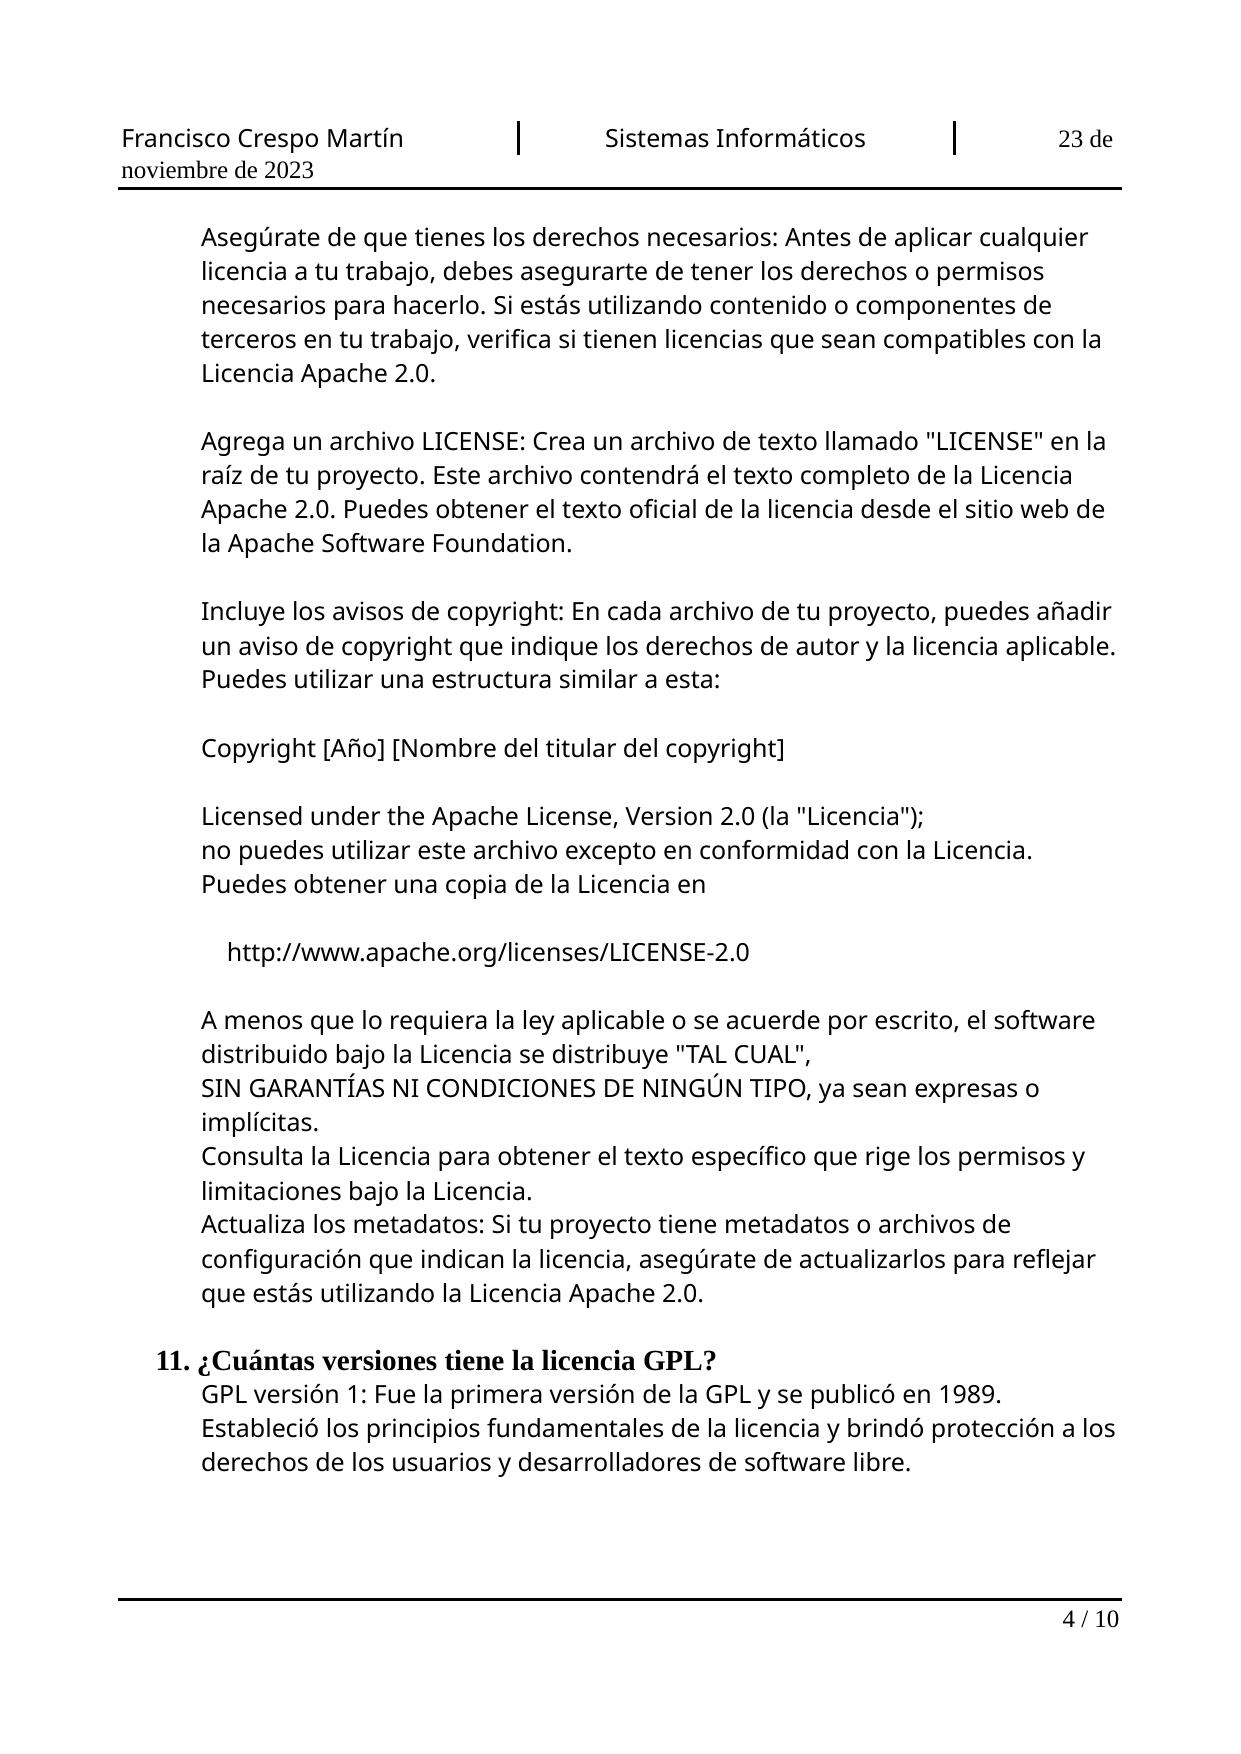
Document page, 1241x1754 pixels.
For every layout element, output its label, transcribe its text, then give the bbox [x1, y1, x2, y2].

subtitle Licensed under the Apache License, Version 2.0 (la "Licencia"); [201, 798, 1122, 832]
subtitle Actualiza los metadatos: Si tu proyecto tiene metadatos o archivos de configuración que indican la licencia, asegúrate de actualizarlos para reflejar que estás utilizando la Licencia Apache 2.0. [201, 1207, 1122, 1309]
subtitle Agrega un archivo LICENSE: Crea un archivo de texto llamado "LICENSE" en la raíz de tu proyecto. Este archivo contendrá el texto completo de la Licencia Apache 2.0. Puedes obtener el texto oficial de la licencia desde el sitio web de la Apache Software Foundation. [201, 424, 1122, 560]
subtitle Puedes obtener una copia de la Licencia en [201, 867, 1122, 901]
subtitle limitaciones bajo la Licencia. [201, 1173, 1122, 1207]
subtitle Asegúrate de que tienes los derechos necesarios: Antes de aplicar cualquier licencia a tu trabajo, debes asegurarte de tener los derechos o permisos necesarios para hacerlo. Si estás utilizando contenido o componentes de terceros en tu trabajo, verifica si tienen licencias que sean compatibles con la Licencia Apache 2.0. [201, 219, 1122, 390]
subtitle SIN GARANTÍAS NI CONDICIONES DE NINGÚN TIPO, ya sean expresas o implícitas. [201, 1071, 1122, 1139]
subtitle GPL versión 1: Fue la primera versión de la GPL y se publicó en 1989. Estableció los principios fundamentales de la licencia y brindó protección a los derechos de los usuarios y desarrolladores de software libre. [201, 1377, 1122, 1479]
subtitle A menos que lo requiera la ley aplicable o se acuerde por escrito, el software [201, 1003, 1122, 1037]
subtitle Copyright [Año] [Nombre del titular del copyright] [201, 730, 1122, 764]
subtitle distribuido bajo la Licencia se distribuye "TAL CUAL", [201, 1037, 1122, 1071]
subtitle Incluye los avisos de copyright: En cada archivo de tu proyecto, puedes añadir un aviso de copyright que indique los derechos de autor y la licencia aplicable. Puedes utilizar una estructura similar a esta: [201, 594, 1122, 696]
subtitle http://www.apache.org/licenses/LICENSE-2.0 [201, 935, 1122, 969]
subtitle no puedes utilizar este archivo excepto en conformidad con la Licencia. [201, 832, 1122, 867]
subtitle ¿Cuántas versiones tiene la licencia GPL? [155, 1343, 1122, 1377]
subtitle Consulta la Licencia para obtener el texto específico que rige los permisos y [201, 1139, 1122, 1173]
